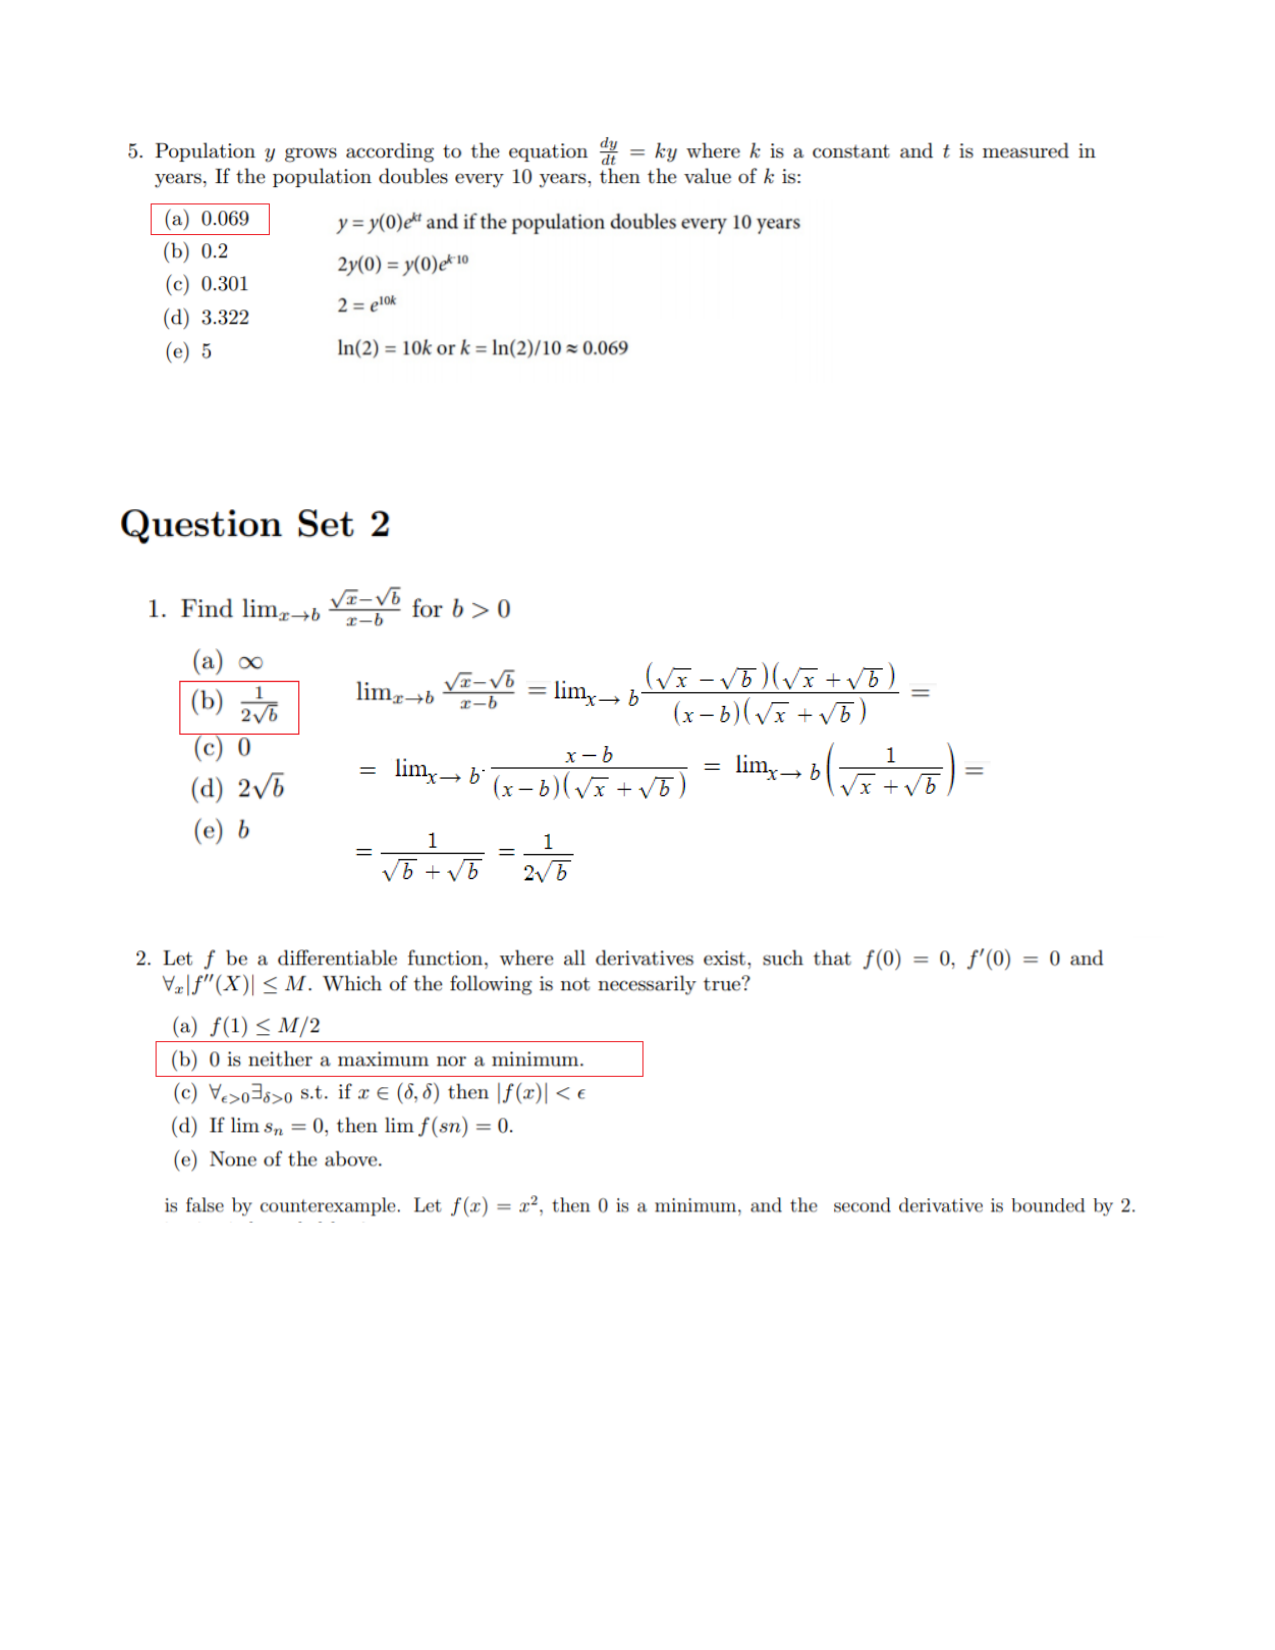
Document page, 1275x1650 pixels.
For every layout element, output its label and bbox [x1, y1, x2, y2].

picture [116, 129, 1155, 383]
picture [125, 578, 1164, 1241]
picture [115, 494, 418, 554]
